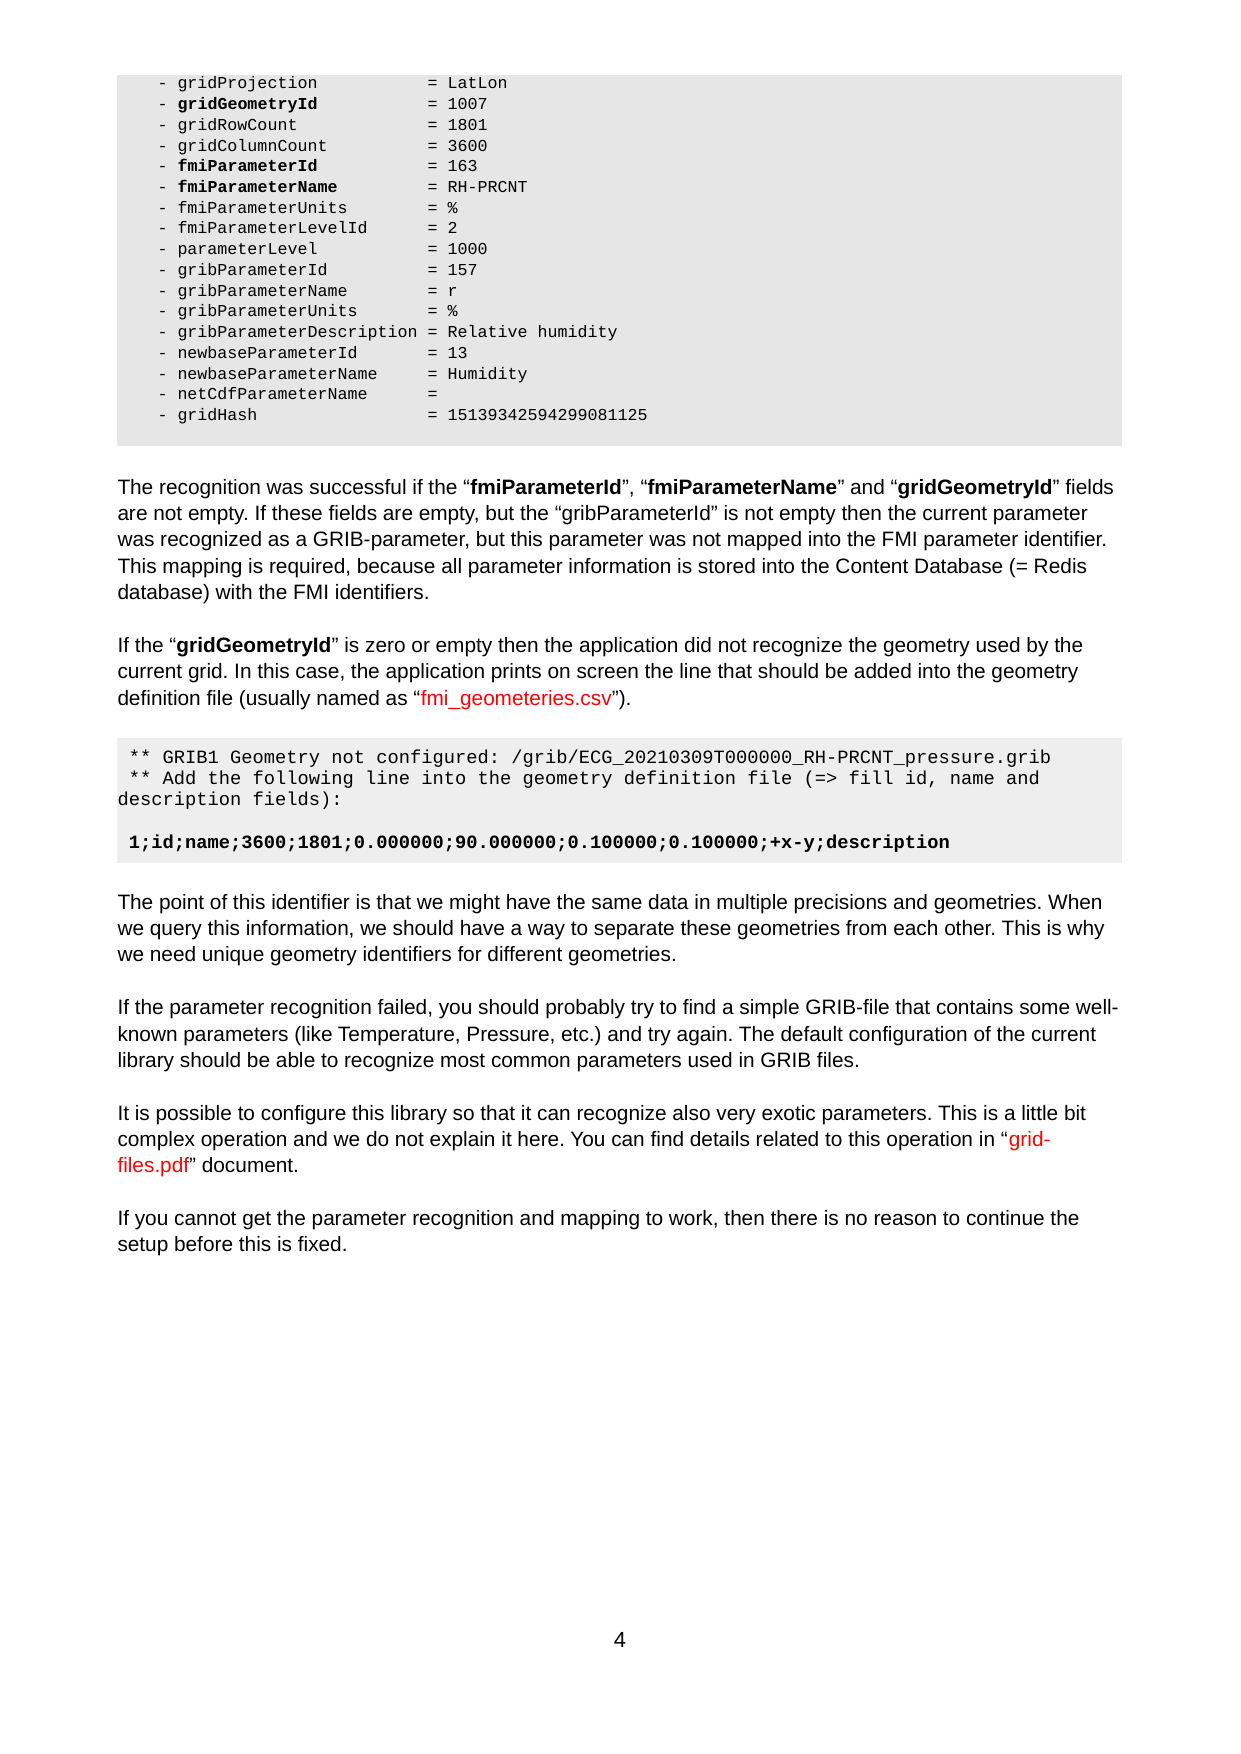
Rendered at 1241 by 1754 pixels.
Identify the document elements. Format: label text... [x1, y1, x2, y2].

text - fmiParameterId = 163 [117, 158, 1122, 177]
text If you cannot get the parameter recognition and mapping to work, then there is no reason to continue the setup before this is fixed. [117, 1206, 1122, 1256]
text - gribParameterDescription = Relative humidity [117, 324, 1122, 343]
text If the parameter recognition failed, you should probably try to find a simple GRIB-file that contains some well-known parameters (like Temperature, Pressure, etc.) and try again. The default configuration of the current library should be able to recognize most common parameters used in GRIB files. [117, 995, 1122, 1072]
text - fmiParameterName = RH-PRCNT [117, 179, 1122, 197]
text - gribParameterName = r [117, 282, 1122, 301]
text The recognition was successful if the “fmiParameterId”, “fmiParameterName” and “gridGeometryId” fields are not empty. If these fields are empty, but the “gribParameterId” is not empty then the current parameter was recognized as a GRIB-parameter, but this parameter was not mapped into the FMI parameter identifier. This mapping is required, because all parameter information is stored into the Content Database (= Redis database) with the FMI identifiers. [117, 474, 1122, 604]
text - gridHash = 15139342594299081125 [117, 407, 1122, 426]
text - gridGeometryId = 1007 [117, 96, 1122, 114]
text - netCdfParameterName = [117, 386, 1122, 405]
text - fmiParameterLevelId = 2 [117, 220, 1122, 239]
text - newbaseParameterId = 13 [117, 344, 1122, 363]
text - gridProjection = LatLon [117, 75, 1122, 94]
text - newbaseParameterName = Humidity [117, 365, 1122, 384]
text - gridColumnCount = 3600 [117, 137, 1122, 156]
text - parameterLevel = 1000 [117, 241, 1122, 260]
text ** Add the following line into the geometry definition file (=> fill id, name and description fields): [117, 769, 1122, 811]
text - gribParameterId = 157 [117, 262, 1122, 280]
text If the “gridGeometryId” is zero or empty then the application did not recognize the geometry used by the current grid. In this case, the application prints on screen the line that should be added into the geometry definition file (usually named as “fmi_geometeries.csv”). [117, 633, 1122, 709]
text ** GRIB1 Geometry not configured: /grib/ECG_20210309T000000_RH-PRCNT_pressure.grib [117, 747, 1122, 769]
text - gribParameterUnits = % [117, 303, 1122, 322]
text 1;id;name;3600;1801;0.000000;90.000000;0.100000;0.100000;+x-y;description [117, 832, 1122, 854]
text It is possible to configure this library so that it can recognize also very exotic parameters. This is a little bit complex operation and we do not explain it here. You can find details related to this operation in “grid-files.pdf” document. [117, 1100, 1122, 1177]
text The point of this identifier is that we might have the same data in multiple precisions and geometries. When we query this information, we should have a way to separate these geometries from each other. This is why we need unique geometry identifiers for different geometries. [117, 889, 1122, 966]
text - fmiParameterUnits = % [117, 199, 1122, 218]
text - gridRowCount = 1801 [117, 116, 1122, 135]
